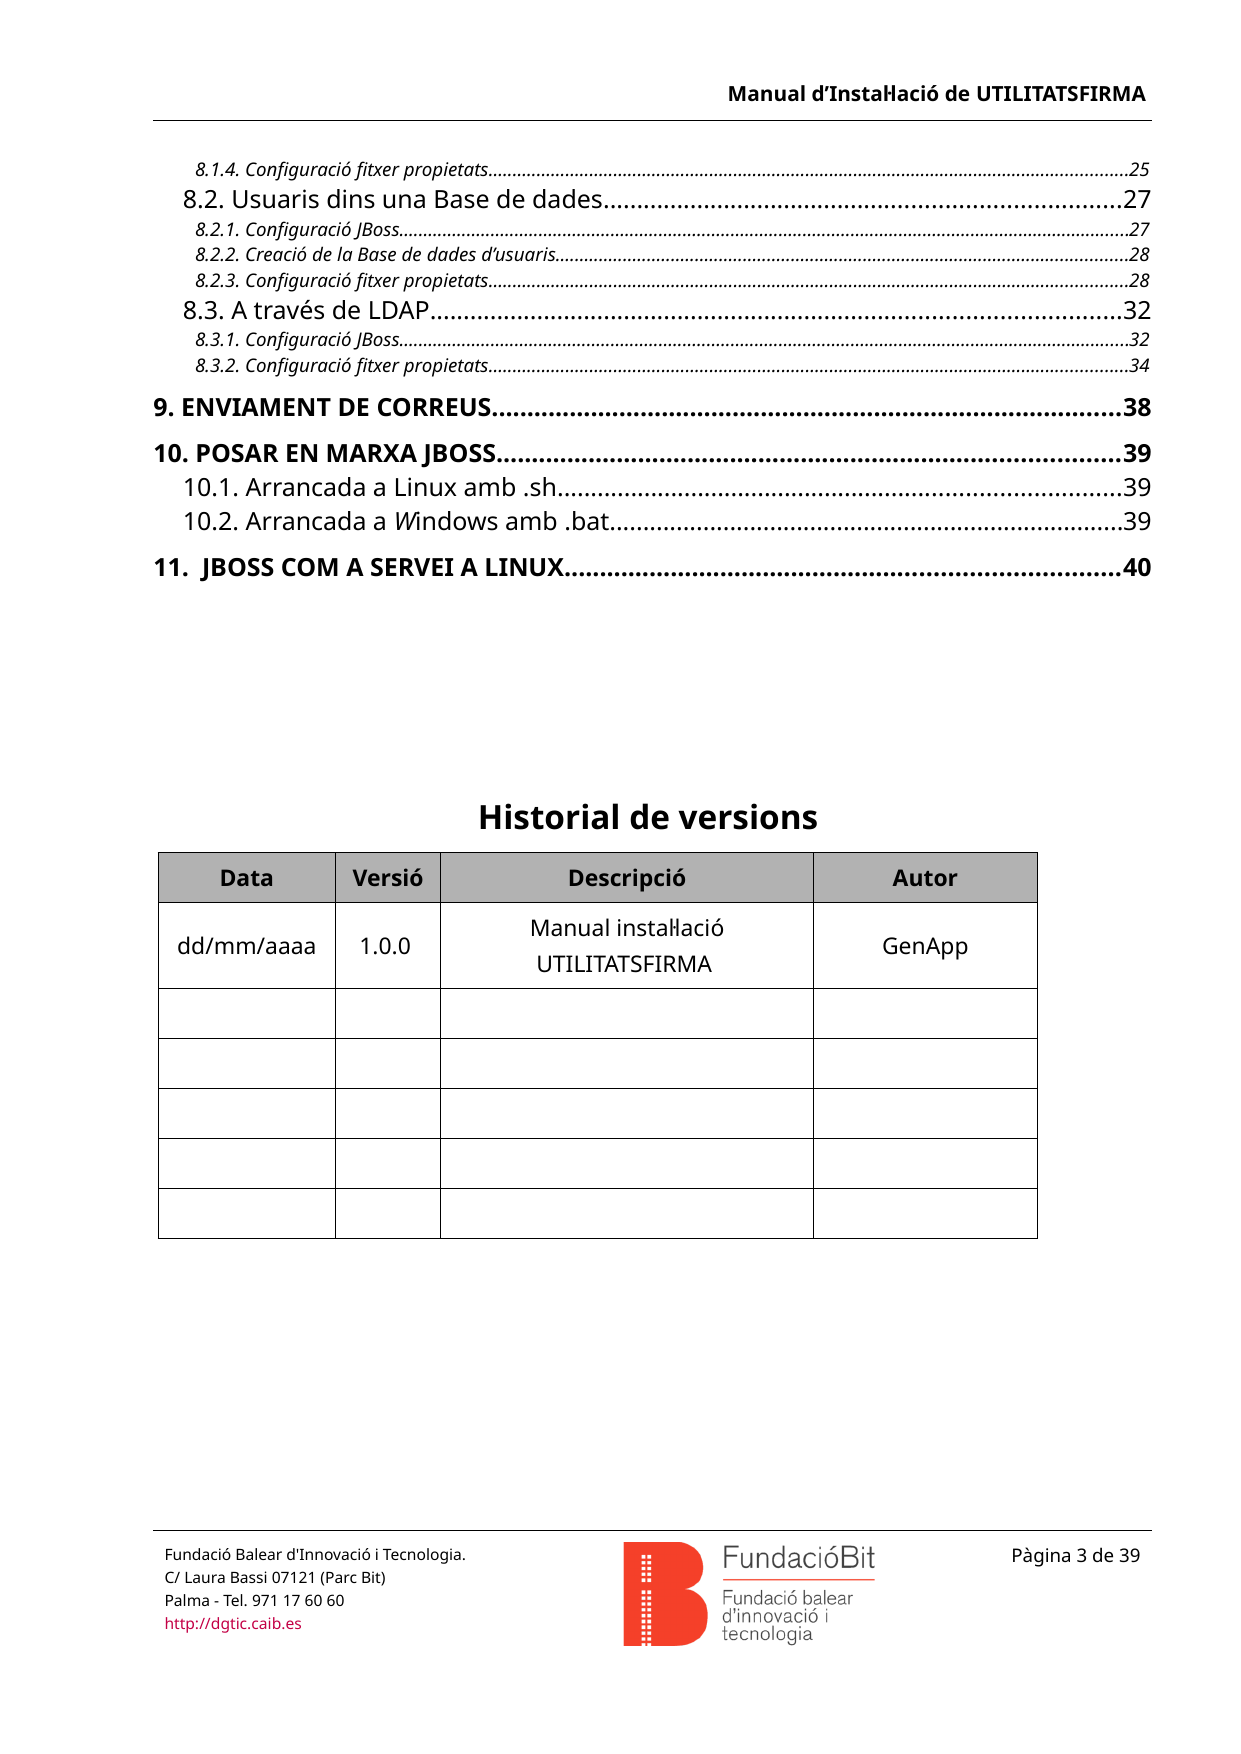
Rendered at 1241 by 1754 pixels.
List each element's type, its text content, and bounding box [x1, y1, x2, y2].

table_cell [336, 1039, 440, 1088]
table_cell Manual instal·lació UTILITATSFIRMA [441, 903, 813, 988]
text 9. Enviament de correus 38 [153, 389, 1152, 423]
table_cell [336, 989, 440, 1038]
table_cell [441, 1039, 813, 1088]
text 10.1. Arrancada a Linux amb .sh 39 [183, 469, 1152, 503]
table_cell [441, 1189, 813, 1238]
table_cell [336, 1189, 440, 1238]
table_cell [159, 989, 335, 1038]
text 8.2. Usuaris dins una Base de dades 27 [183, 182, 1152, 216]
subtitle Historial de versions [153, 794, 1152, 839]
table_cell [814, 989, 1037, 1038]
table_cell [441, 1089, 813, 1138]
text 8.3. A través de LDAP 32 [183, 293, 1152, 327]
text 8.1.4. Configuració fitxer propietats 25 [195, 156, 1152, 182]
table_header Autor [814, 853, 1037, 902]
table_cell [336, 1089, 440, 1138]
text 10. Posar en marxa JBoss 39 [153, 435, 1152, 469]
table_cell [441, 989, 813, 1038]
table_cell 1.0.0 [336, 903, 440, 988]
text 8.3.1. Configuració JBoss 32 [195, 327, 1152, 352]
table_header Versió [336, 853, 440, 902]
table_cell [814, 1139, 1037, 1188]
text 10.2. Arrancada a Windows amb .bat 39 [183, 503, 1152, 537]
table_cell [441, 1139, 813, 1188]
table_header Descripció [441, 853, 813, 902]
table_cell [159, 1089, 335, 1138]
table_cell [814, 1089, 1037, 1138]
table_cell [336, 1139, 440, 1188]
table_cell [159, 1039, 335, 1088]
text 11. JBoss com a Servei a Linux 40 [153, 549, 1152, 583]
table_cell [159, 1139, 335, 1188]
table_header Data [159, 853, 335, 902]
table_cell [814, 1039, 1037, 1088]
table_cell [814, 1189, 1037, 1238]
text 8.2.3. Configuració fitxer propietats 28 [195, 267, 1152, 293]
text 8.2.2. Creació de la Base de dades d’usuaris 28 [195, 242, 1152, 267]
table_cell dd/mm/aaaa [159, 903, 335, 988]
table_cell GenApp [814, 903, 1037, 988]
text 8.2.1. Configuració JBoss 27 [195, 216, 1152, 242]
picture [623, 1542, 875, 1646]
table_cell [159, 1189, 335, 1238]
text 8.3.2. Configuració fitxer propietats 34 [195, 352, 1152, 378]
